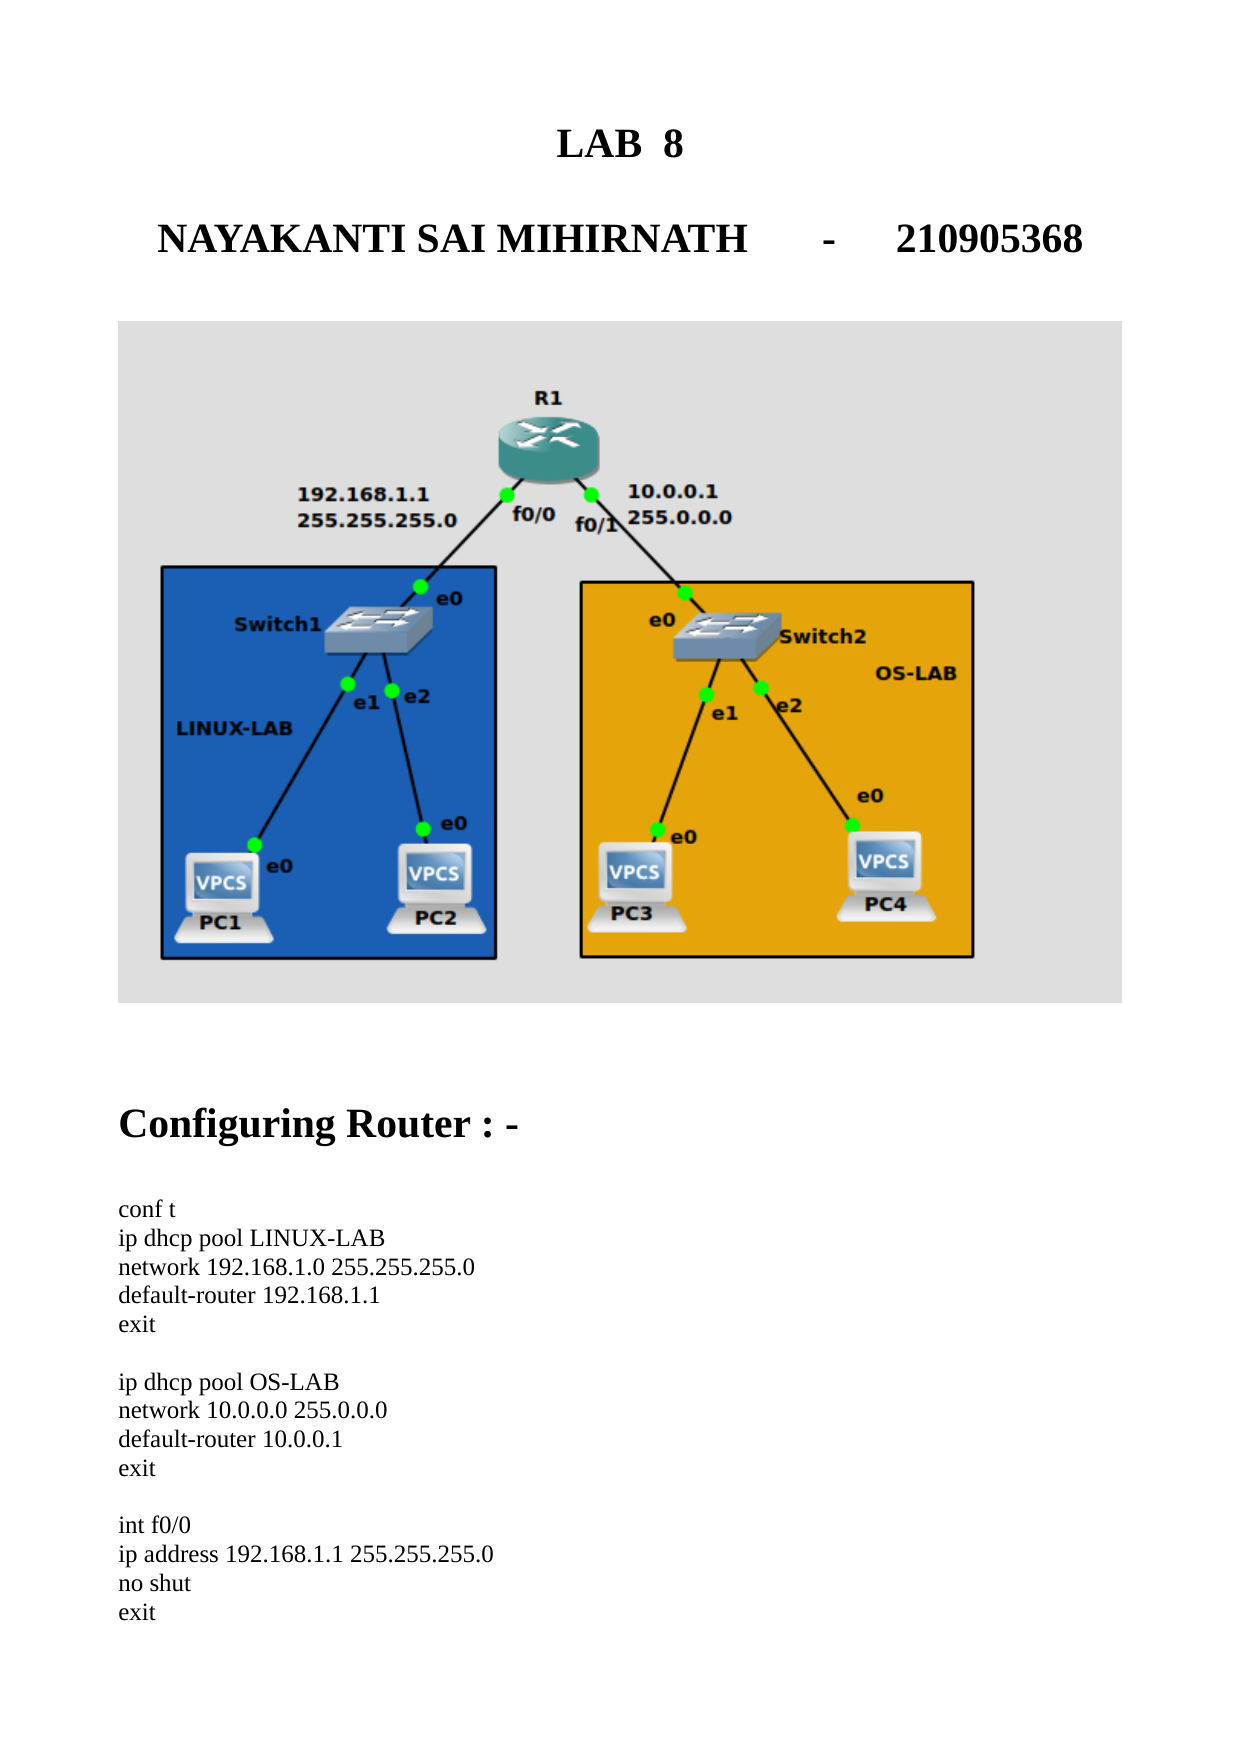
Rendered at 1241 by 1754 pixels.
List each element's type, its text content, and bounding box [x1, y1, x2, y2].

text no shut [118, 1568, 1122, 1597]
text exit [118, 1309, 1122, 1338]
text default-router 10.0.0.1 [118, 1424, 1122, 1453]
text Configuring Router : - [118, 1098, 1122, 1146]
text exit [118, 1597, 1122, 1626]
text network 10.0.0.0 255.0.0.0 [118, 1396, 1122, 1424]
text conf t [118, 1194, 1122, 1223]
text LAB 8 [118, 118, 1122, 166]
text ip address 192.168.1.1 255.255.255.0 [118, 1539, 1122, 1568]
picture [118, 321, 1123, 1003]
text network 192.168.1.0 255.255.255.0 [118, 1252, 1122, 1281]
text NAYAKANTI SAI MIHIRNATH - 210905368 [118, 214, 1122, 262]
text ip dhcp pool LINUX-LAB [118, 1223, 1122, 1252]
text exit [118, 1453, 1122, 1482]
text ip dhcp pool OS-LAB [118, 1367, 1122, 1396]
text default-router 192.168.1.1 [118, 1281, 1122, 1309]
text int f0/0 [118, 1511, 1122, 1539]
